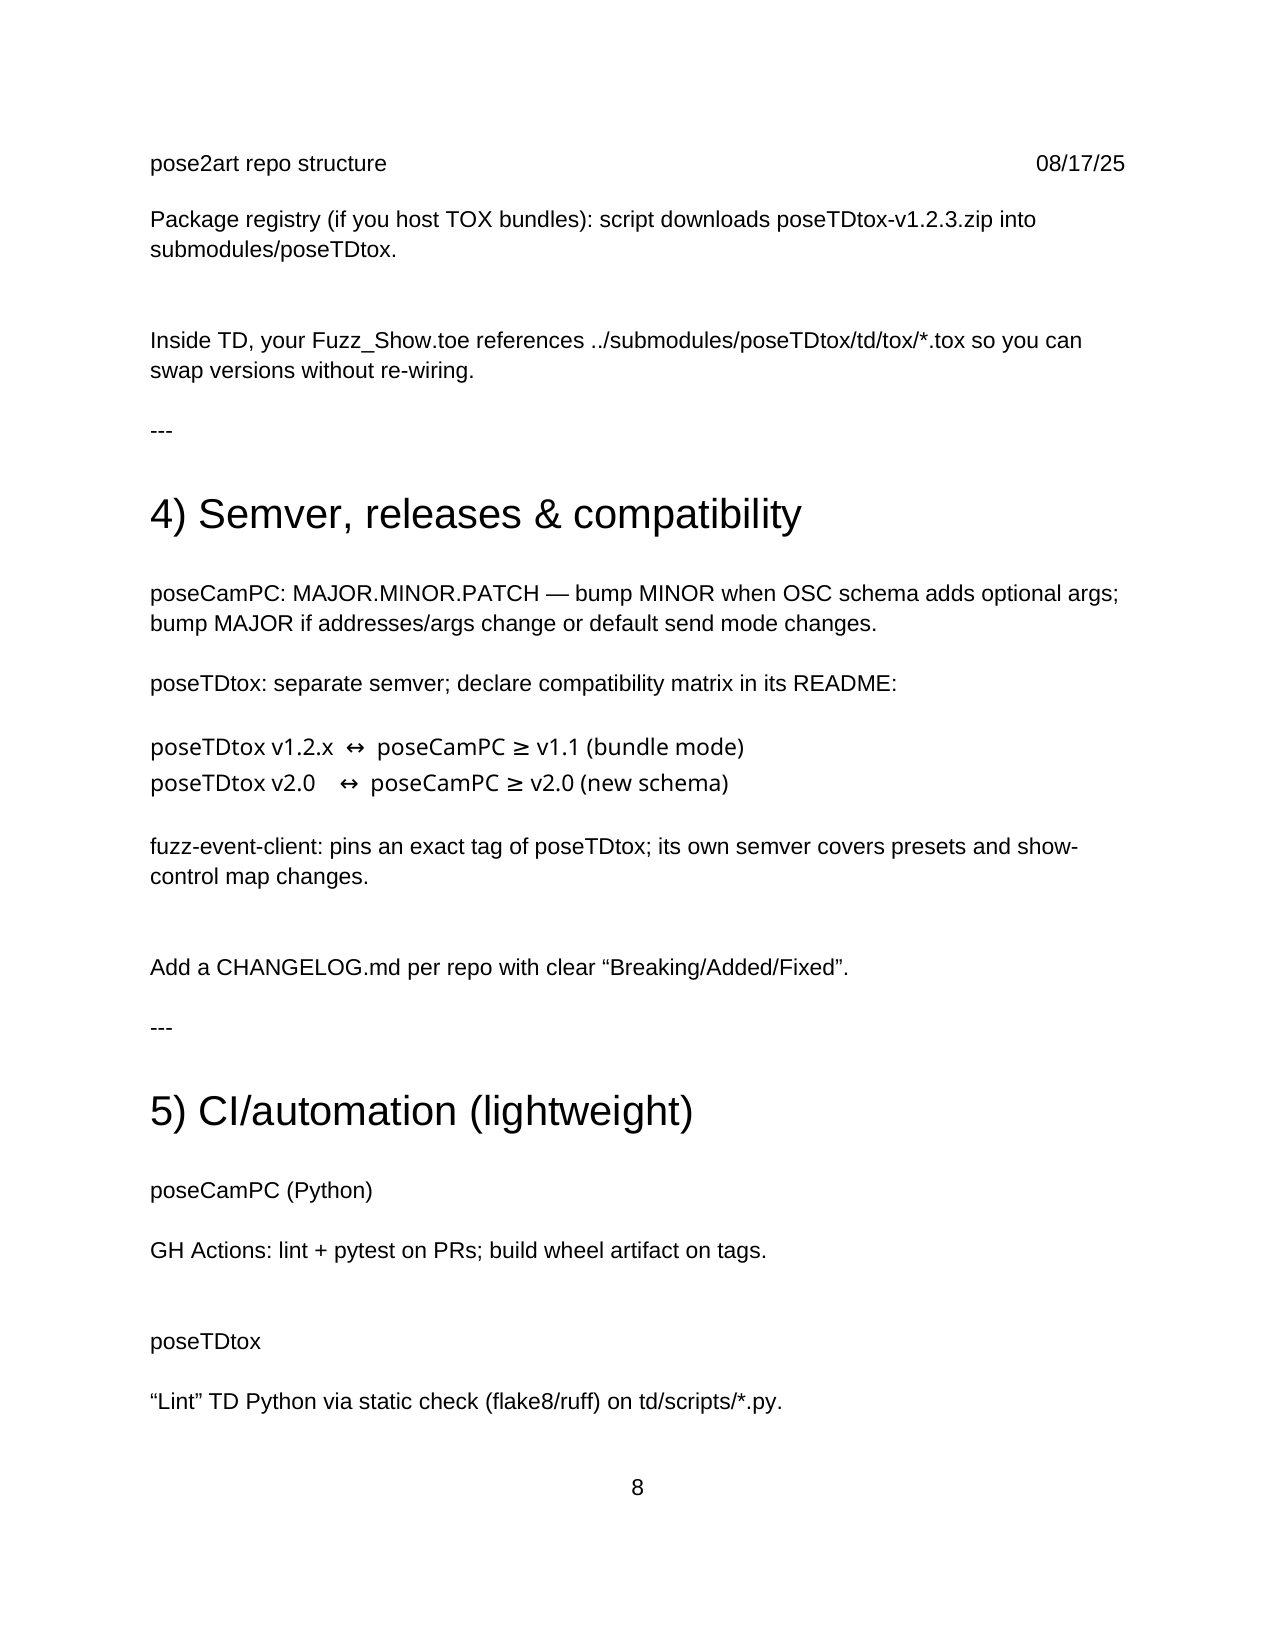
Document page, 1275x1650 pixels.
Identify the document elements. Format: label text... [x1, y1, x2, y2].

subtitle 5) CI/automation (lightweight) [150, 1086, 1125, 1134]
text GH Actions: lint + pytest on PRs; build wheel artifact on tags. [150, 1237, 1125, 1263]
text Package registry (if you host TOX bundles): script downloads poseTDtox-v1.2.3.zip into submodules/poseTDtox. [150, 206, 1125, 262]
text fuzz-event-client: pins an exact tag of poseTDtox; its own semver covers presets and show-control map changes. [150, 833, 1125, 889]
text Add a CHANGELOG.md per repo with clear “Breaking/Added/Fixed”. [150, 954, 1125, 980]
text Inside TD, your Fuzz_Show.toe references ../submodules/poseTDtox/td/tox/*.tox so you can swap versions without re-wiring. [150, 327, 1125, 383]
text “Lint” TD Python via static check (flake8/ruff) on td/scripts/*.py. [150, 1388, 1125, 1414]
text poseTDtox v1.2.x ↔ poseCamPC ≥ v1.1 (bundle mode) [150, 731, 1125, 762]
text poseCamPC (Python) [150, 1177, 1125, 1203]
text poseTDtox: separate semver; declare compatibility matrix in its README: [150, 670, 1125, 697]
subtitle 4) Semver, releases & compatibility [150, 489, 1125, 537]
text poseTDtox [150, 1328, 1125, 1354]
text poseCamPC: MAJOR.MINOR.PATCH — bump MINOR when OSC schema adds optional args; bump MAJOR if addresses/args change or default send mode changes. [150, 580, 1125, 636]
text --- [150, 417, 1125, 444]
text poseTDtox v2.0 ↔ poseCamPC ≥ v2.0 (new schema) [150, 767, 1125, 798]
text --- [150, 1014, 1125, 1041]
